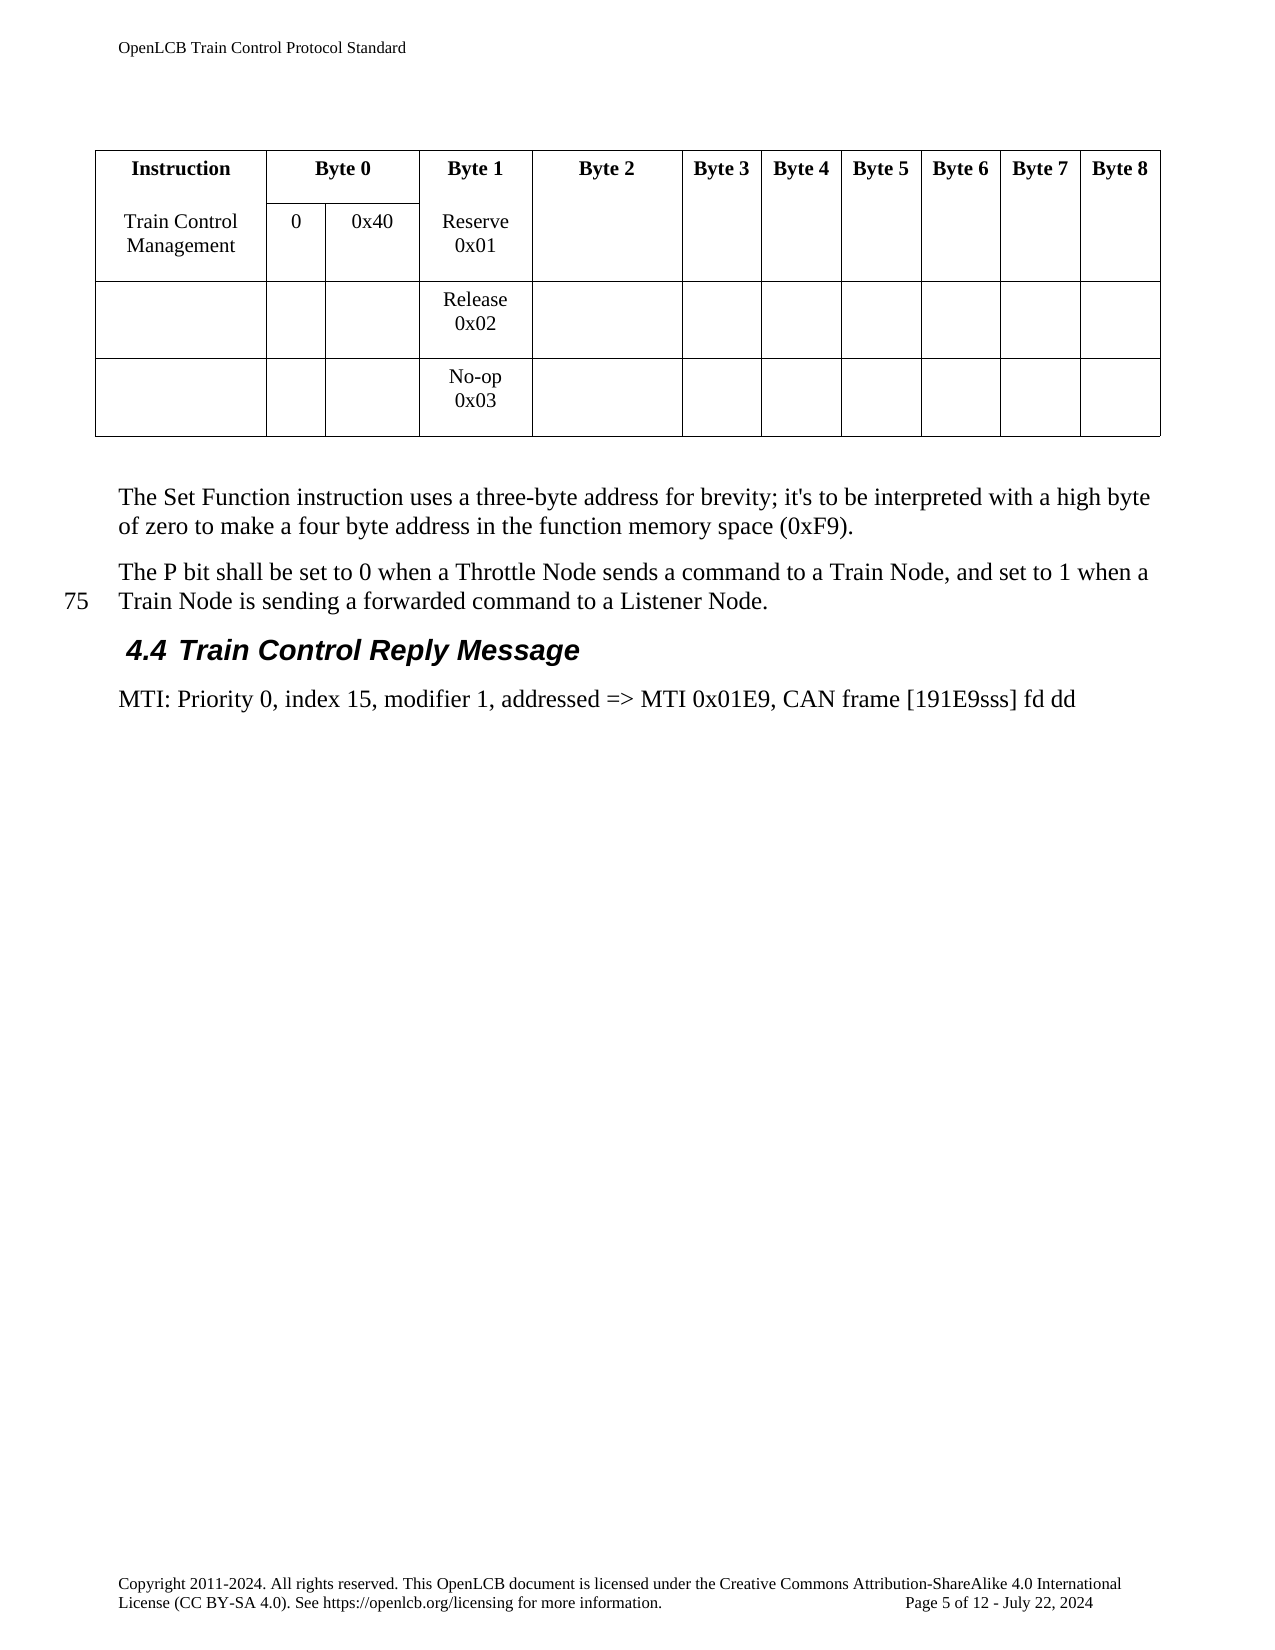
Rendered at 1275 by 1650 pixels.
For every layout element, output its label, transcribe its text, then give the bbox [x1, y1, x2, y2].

table_cell [842, 282, 921, 358]
table_cell [683, 282, 761, 358]
table_cell Train Control Management [96, 203, 266, 281]
table_cell [326, 359, 419, 436]
table_cell [683, 359, 761, 436]
table_cell [1081, 203, 1160, 281]
table_cell [96, 282, 266, 358]
table_header Byte 6 [922, 151, 1000, 203]
table_cell [762, 203, 841, 281]
table_cell [96, 359, 266, 436]
subtitle Train Control Reply Message [118, 632, 1157, 666]
table_cell [683, 203, 761, 281]
text The Set Function instruction uses a three-byte address for brevity; it's to be interpreted with a high byte of zero to make a four byte address in the function memory space (0xF9). [118, 482, 1157, 539]
table_header Byte 3 [683, 151, 761, 203]
text The P bit shall be set to 0 when a Throttle Node sends a command to a Train Node, and set to 1 when a Train Node is sending a forwarded command to a Listener Node. [118, 557, 1157, 615]
table_cell [326, 282, 419, 358]
table_cell [762, 359, 841, 436]
table_cell [1001, 359, 1080, 436]
table_cell [762, 282, 841, 358]
table_cell [1001, 203, 1080, 281]
table_cell [533, 282, 682, 358]
table_header Byte 7 [1001, 151, 1080, 203]
table_cell [922, 359, 1000, 436]
table_cell [267, 359, 325, 436]
table_cell 0x40 [326, 204, 419, 281]
table_header Byte 4 [762, 151, 841, 203]
table_cell [1081, 282, 1160, 358]
table_cell [1081, 359, 1160, 436]
table_cell [533, 203, 682, 281]
table_cell [1001, 282, 1080, 358]
table_cell [922, 203, 1000, 281]
table_cell [842, 203, 921, 281]
table_cell 0 [267, 204, 325, 281]
table_header Instruction [96, 151, 266, 203]
table_cell [533, 359, 682, 436]
table_header Byte 0 [267, 151, 419, 203]
table_header Byte 1 [420, 151, 532, 203]
table_cell Reserve 0x01 [420, 203, 532, 281]
table_header Byte 2 [533, 151, 682, 203]
table_header Byte 5 [842, 151, 921, 203]
text MTI: Priority 0, index 15, modifier 1, addressed => MTI 0x01E9, CAN frame [191E9sss] fd dd [118, 684, 1157, 712]
table_cell [842, 359, 921, 436]
table_cell Release 0x02 [420, 282, 532, 358]
table_cell [922, 282, 1000, 358]
table_cell No-op 0x03 [420, 359, 532, 436]
table_cell [267, 282, 325, 358]
table_header Byte 8 [1081, 151, 1160, 203]
